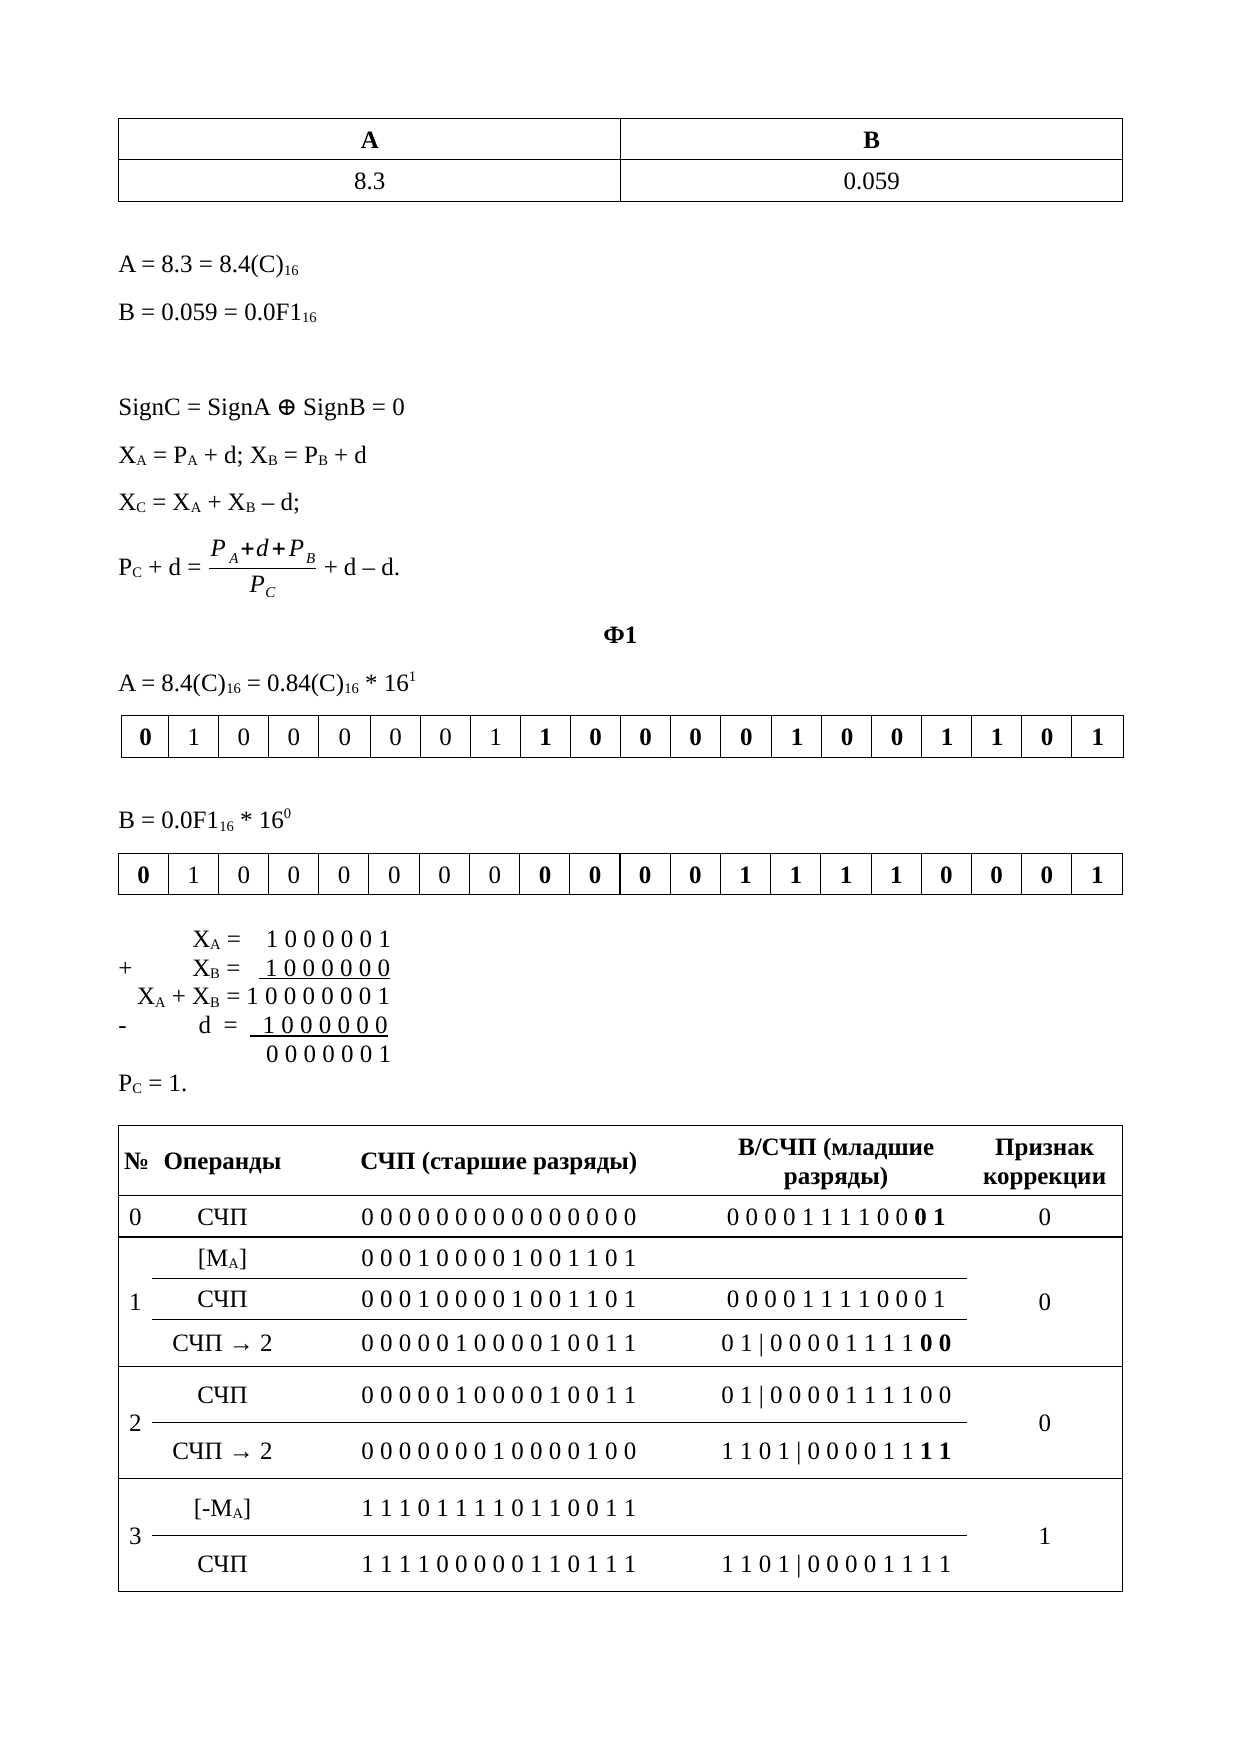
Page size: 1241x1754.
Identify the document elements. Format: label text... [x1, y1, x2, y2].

table_cell [MA] [152, 1238, 292, 1278]
text PC + d = + d – d. [118, 535, 1122, 601]
table_header 0 [420, 854, 469, 894]
text B = 0.059 = 0.0F116 [118, 297, 1122, 326]
table_header 1 [772, 716, 821, 757]
table_header 0 [1022, 716, 1071, 757]
table_cell СЧП [152, 1196, 292, 1236]
table_header 0 [371, 716, 420, 757]
table_header 0 [822, 716, 871, 757]
table_header 1 [1072, 716, 1123, 757]
table_cell 1 [967, 1479, 1122, 1591]
table_cell 0 0 0 0 1 1 1 1 0 0 0 1 [705, 1196, 967, 1236]
table_header 1 [169, 716, 218, 757]
table_header 1 [972, 716, 1021, 757]
table_header 0 [319, 854, 368, 894]
table_cell 0 0 0 0 0 1 0 0 0 0 1 0 0 1 1 [293, 1320, 705, 1366]
table_header 0 [621, 716, 670, 757]
table_header 0 [269, 854, 318, 894]
table_header 1 [721, 854, 770, 894]
table_header 1 [821, 854, 871, 894]
table_header 1 [1072, 854, 1122, 894]
table_header 1 [771, 854, 820, 894]
table_header 0 [421, 716, 470, 757]
table_header 0 [470, 854, 519, 894]
table_cell 0 1 | 0 0 0 0 1 1 1 1 0 0 [705, 1320, 967, 1366]
table_cell СЧП → 2 [152, 1423, 292, 1478]
table_cell 1 1 1 1 0 0 0 0 0 1 1 0 1 1 1 [293, 1536, 705, 1591]
table_cell 1 1 0 1 | 0 0 0 0 1 1 1 1 [705, 1536, 967, 1591]
table_header 1 [922, 716, 971, 757]
table_header Признак коррекции [967, 1126, 1122, 1195]
table_cell 0 0 0 0 1 1 1 1 0 0 0 1 [705, 1279, 967, 1319]
text 0 0 0 0 0 0 1 [118, 1039, 1122, 1068]
text XA + XB = 1 0 0 0 0 0 0 1 [118, 981, 1122, 1010]
table_header B [621, 119, 1122, 159]
table_header 1 [169, 854, 218, 894]
table_header 0 [520, 854, 569, 894]
table_cell 1 1 0 1 | 0 0 0 0 1 1 1 1 [705, 1423, 967, 1478]
table_header 0 [922, 854, 971, 894]
text SignC = SignA ⊕ SignB = 0 [118, 392, 1122, 421]
table_cell 0 [119, 1196, 152, 1236]
table_header СЧП (старшие разряды) [293, 1126, 705, 1195]
text Ф1 [118, 620, 1122, 649]
text XA = 1 0 0 0 0 0 1 [118, 924, 1122, 953]
table_cell 0 0 0 0 0 0 0 0 0 0 0 0 0 0 0 [293, 1196, 705, 1236]
table_header 0 [319, 716, 370, 757]
table_header 0 [219, 716, 268, 757]
table_header 0 [122, 716, 168, 757]
table_cell 1 [119, 1238, 152, 1366]
table_header 0 [621, 854, 670, 894]
text B = 0.0F116 * 160 [118, 805, 1122, 834]
table_cell 0 0 0 0 0 0 0 1 0 0 0 0 1 0 0 [293, 1423, 705, 1478]
table_cell 0 [967, 1196, 1122, 1236]
text XC = XA + XB – d; [118, 487, 1122, 516]
table_header 0 [872, 716, 921, 757]
text A = 8.3 = 8.4(C)16 [118, 249, 1122, 278]
table_cell 8.3 [119, 160, 620, 201]
table_header № [119, 1126, 152, 1195]
text + XB = 1 0 0 0 0 0 0 [118, 953, 1122, 981]
table_header 1 [521, 716, 570, 757]
table_cell СЧП [152, 1367, 292, 1422]
table_header 0 [1022, 854, 1071, 894]
table_cell СЧП [152, 1279, 292, 1319]
table_header 1 [471, 716, 520, 757]
table_header 0 [671, 716, 720, 757]
text A = 8.4(C)16 = 0.84(C)16 * 161 [118, 668, 1122, 697]
table_header A [119, 119, 620, 159]
table_header В/СЧП (младшие разряды) [705, 1126, 967, 1195]
table_cell 1 1 1 0 1 1 1 1 0 1 1 0 0 1 1 [293, 1479, 705, 1534]
table_header 0 [570, 854, 619, 894]
text PC = 1. [118, 1068, 1122, 1096]
table_header 0 [671, 854, 720, 894]
table_cell 0 0 0 0 0 1 0 0 0 0 1 0 0 1 1 [293, 1367, 705, 1422]
table_cell [-MA] [152, 1479, 292, 1534]
table_cell [705, 1238, 967, 1278]
table_header 0 [571, 716, 620, 757]
table_header Операнды [152, 1126, 292, 1195]
table_cell 0 [967, 1367, 1122, 1478]
table_header 0 [119, 854, 168, 894]
table_cell 3 [119, 1479, 152, 1591]
table_header 0 [721, 716, 771, 757]
table_header 0 [219, 854, 268, 894]
table_cell 0 0 0 1 0 0 0 0 1 0 0 1 1 0 1 [293, 1279, 705, 1319]
table_cell 0 [967, 1238, 1122, 1366]
table_cell 0 0 0 1 0 0 0 0 1 0 0 1 1 0 1 [293, 1238, 705, 1278]
table_cell СЧП → 2 [152, 1320, 292, 1366]
table_header 0 [369, 854, 419, 894]
table_cell 0.059 [621, 160, 1122, 201]
table_cell СЧП [152, 1536, 292, 1591]
table_cell 0 1 | 0 0 0 0 1 1 1 1 0 0 [705, 1367, 967, 1422]
table_cell [705, 1479, 967, 1534]
table_header 0 [269, 716, 318, 757]
table_header 1 [872, 854, 921, 894]
table_cell 2 [119, 1367, 152, 1478]
text - d = 1 0 0 0 0 0 0 [118, 1010, 1122, 1039]
text XA = PA + d; XB = PB + d [118, 440, 1122, 468]
table_header 0 [972, 854, 1021, 894]
